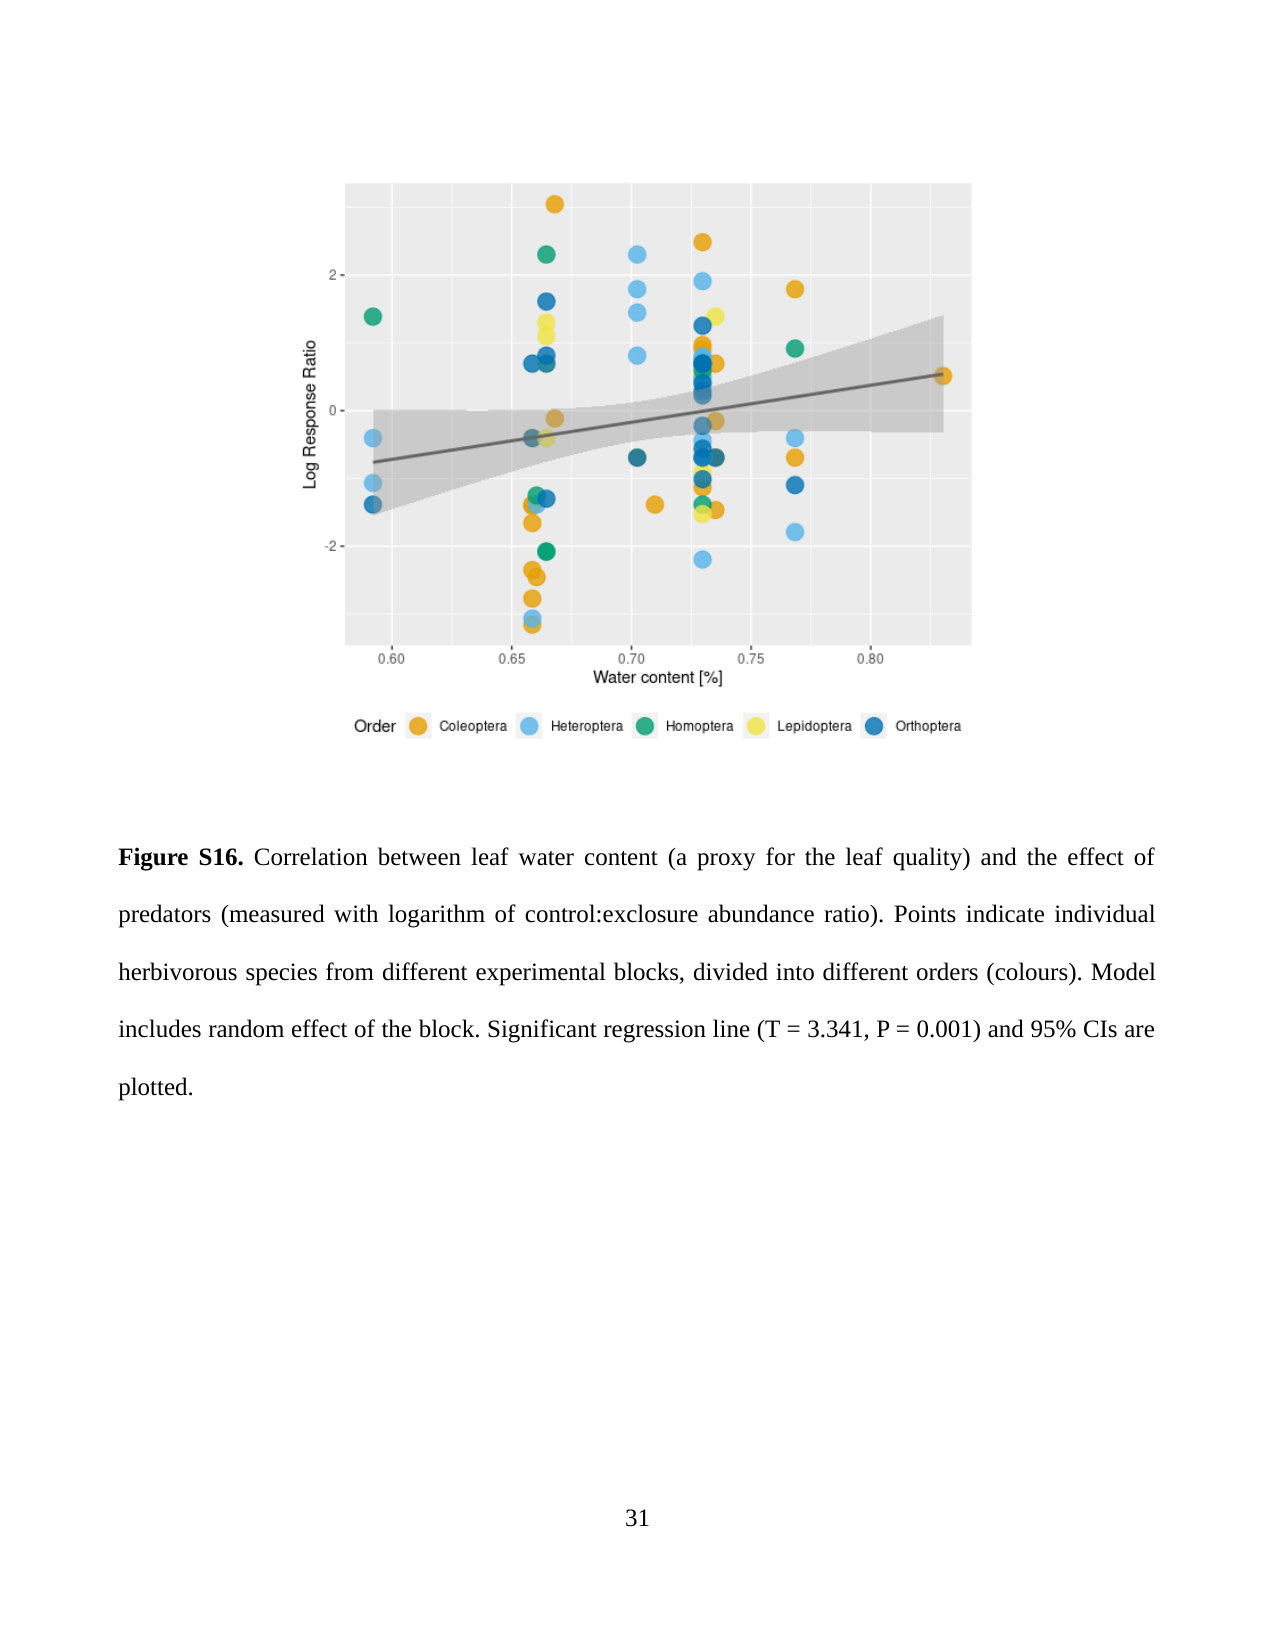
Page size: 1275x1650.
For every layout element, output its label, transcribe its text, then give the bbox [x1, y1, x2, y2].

text Figure S16. Correlation between leaf water content (a proxy for the leaf quality) and the effect of predators (measured with logarithm of control:exclosure abundance ratio). Points indicate individual herbivorous species from different experimental blocks, divided into different orders (colours). Model includes random effect of the block. Significant regression line (T = 3.341, P = 0.001) and 95% CIs are plotted. [118, 842, 1157, 1100]
picture [295, 175, 980, 756]
